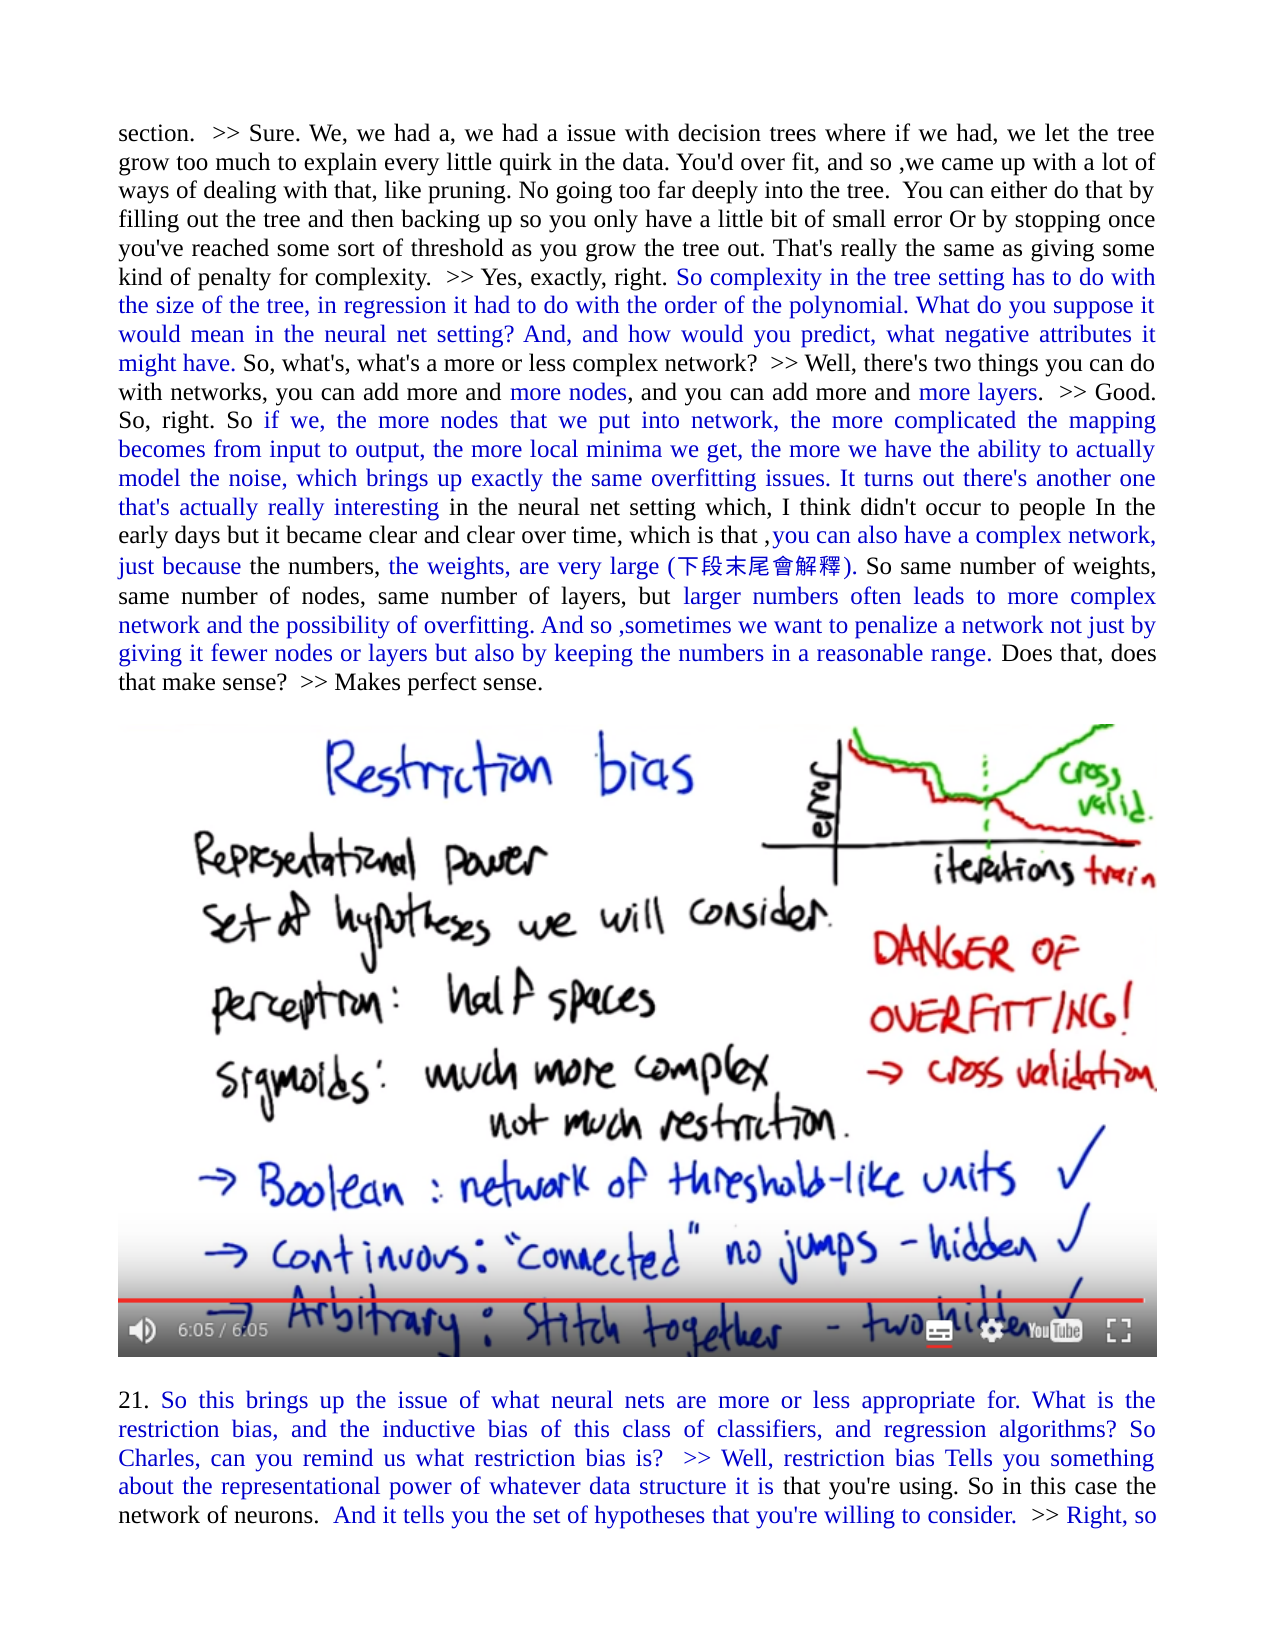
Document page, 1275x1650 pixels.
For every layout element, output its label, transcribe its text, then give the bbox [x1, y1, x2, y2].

text 21. So this brings up the issue of what neural nets are more or less appropriate for. What is the restriction bias, and the inductive bias of this class of classifiers, and regression algorithms? So Charles, can you remind us what restriction bias is? >> Well, restriction bias Tells you something about the representational power of whatever data structure it is that you're using. So in this case the network of neurons. And it tells you the set of hypotheses that you're willing to consider. >> Right, so [118, 1385, 1157, 1529]
picture [118, 724, 1157, 1357]
text section. >> Sure. We, we had a, we had a issue with decision trees where if we had, we let the tree grow too much to explain every little quirk in the data. You'd over fit, and so ,we came up with a lot of ways of dealing with that, like pruning. No going too far deeply into the tree. You can either do that by filling out the tree and then backing up so you only have a little bit of small error Or by stopping once you've reached some sort of threshold as you grow the tree out. That's really the same as giving some kind of penalty for complexity. >> Yes, exactly, right. So complexity in the tree setting has to do with the size of the tree, in regression it had to do with the order of the polynomial. What do you suppose it would mean in the neural net setting? And, and how would you predict, what negative attributes it might have. So, what's, what's a more or less complex network? >> Well, there's two things you can do with networks, you can add more and more nodes, and you can add more and more layers. >> Good. So, right. So if we, the more nodes that we put into network, the more complicated the mapping becomes from input to output, the more local minima we get, the more we have the ability to actually model the noise, which brings up exactly the same overfitting issues. It turns out there's another one that's actually really interesting in the neural net setting which, I think didn't occur to people In the early days but it became clear and clear over time, which is that ,you can also have a complex network, just because the numbers, the weights, are very large (下段末尾會解釋). So same number of weights, same number of nodes, same number of layers, but larger numbers often leads to more complex network and the possibility of overfitting. And so ,sometimes we want to penalize a network not just by giving it fewer nodes or layers but also by keeping the numbers in a reasonable range. Does that, does that make sense? >> Makes perfect sense. [118, 118, 1157, 696]
